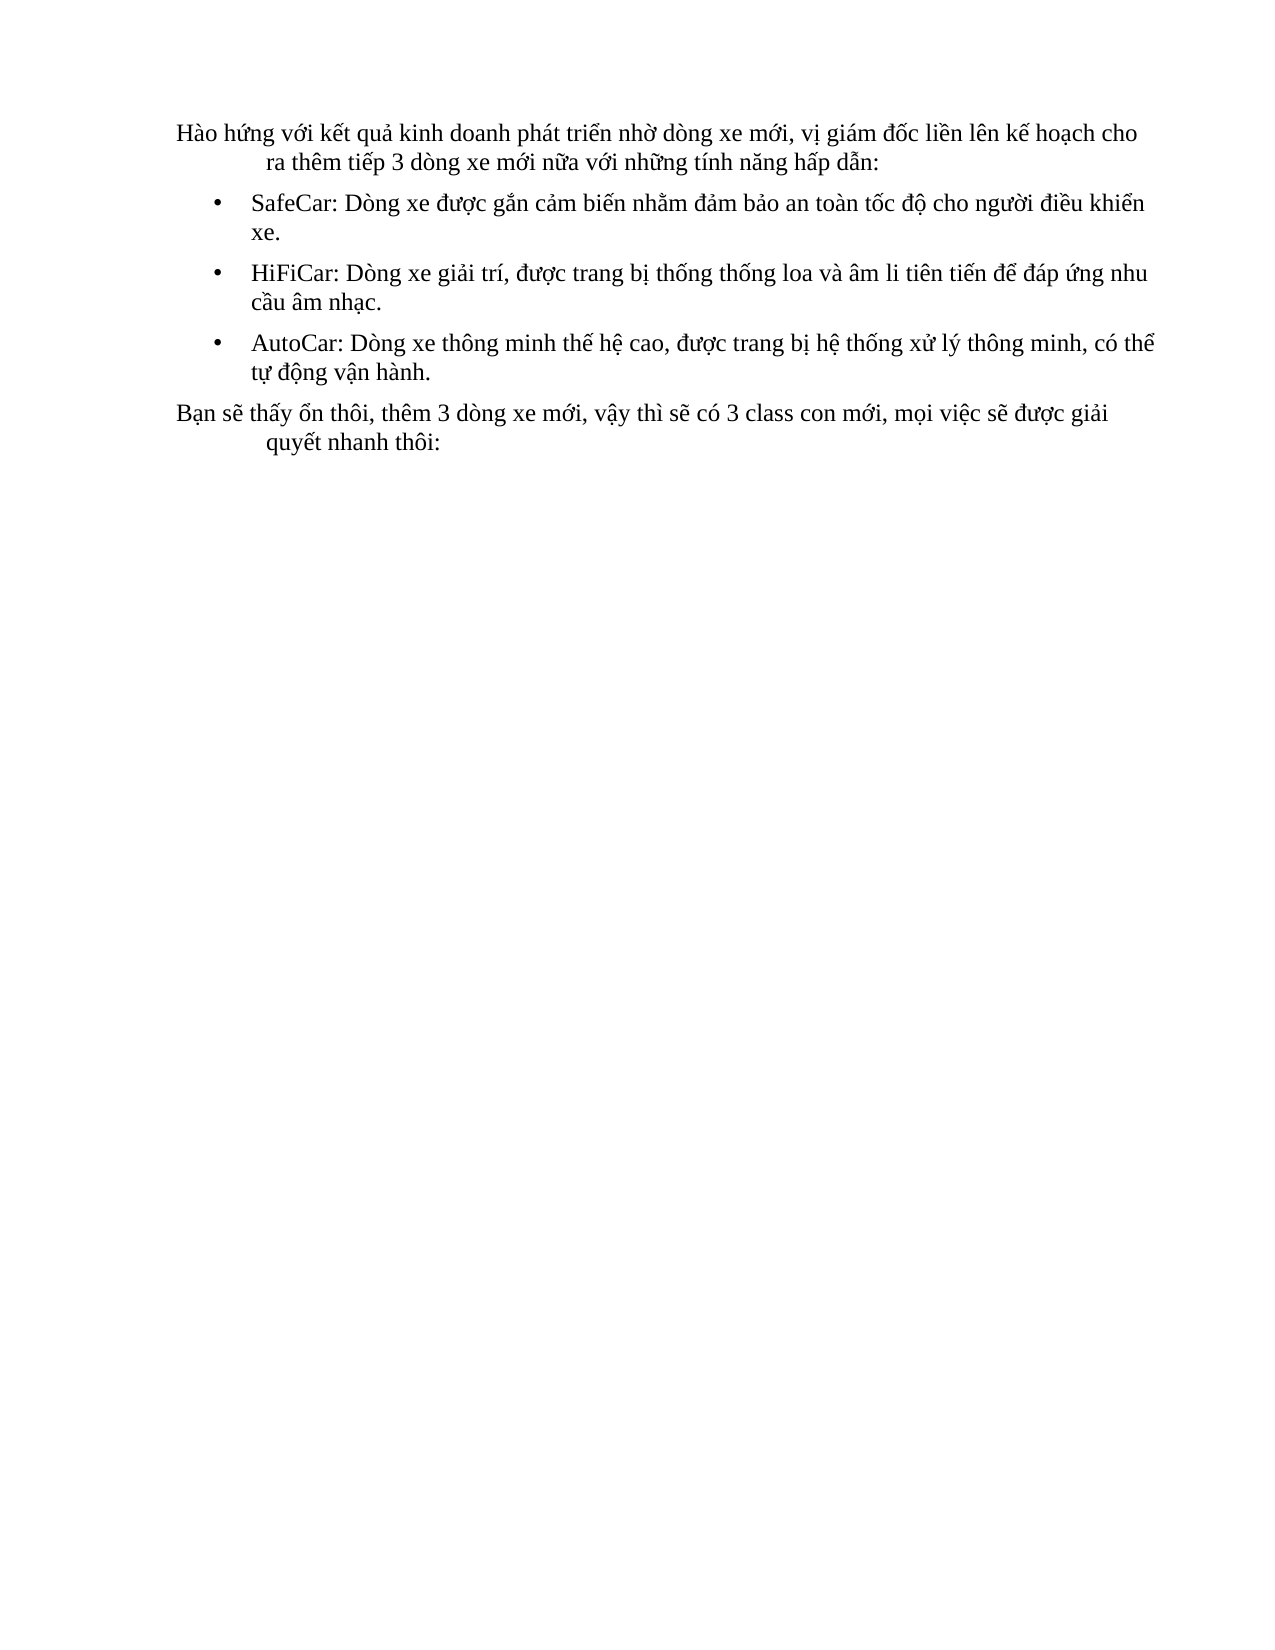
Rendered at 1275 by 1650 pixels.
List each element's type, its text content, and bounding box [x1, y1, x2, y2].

text Bạn sẽ thấy ổn thôi, thêm 3 dòng xe mới, vậy thì sẽ có 3 class con mới, mọi việc sẽ được giải quyết nhanh thôi: [176, 398, 1157, 456]
list AutoCar: Dòng xe thông minh thế hệ cao, được trang bị hệ thống xử lý thông minh, có thể tự động vận hành. [213, 328, 1157, 386]
list HiFiCar: Dòng xe giải trí, được trang bị thống thống loa và âm li tiên tiến để đáp ứng nhu cầu âm nhạc. [213, 258, 1157, 316]
text Hào hứng với kết quả kinh doanh phát triển nhờ dòng xe mới, vị giám đốc liền lên kế hoạch cho ra thêm tiếp 3 dòng xe mới nữa với những tính năng hấp dẫn: [176, 118, 1157, 176]
list SafeCar: Dòng xe được gắn cảm biến nhằm đảm bảo an toàn tốc độ cho người điều khiển xe. [213, 188, 1157, 246]
